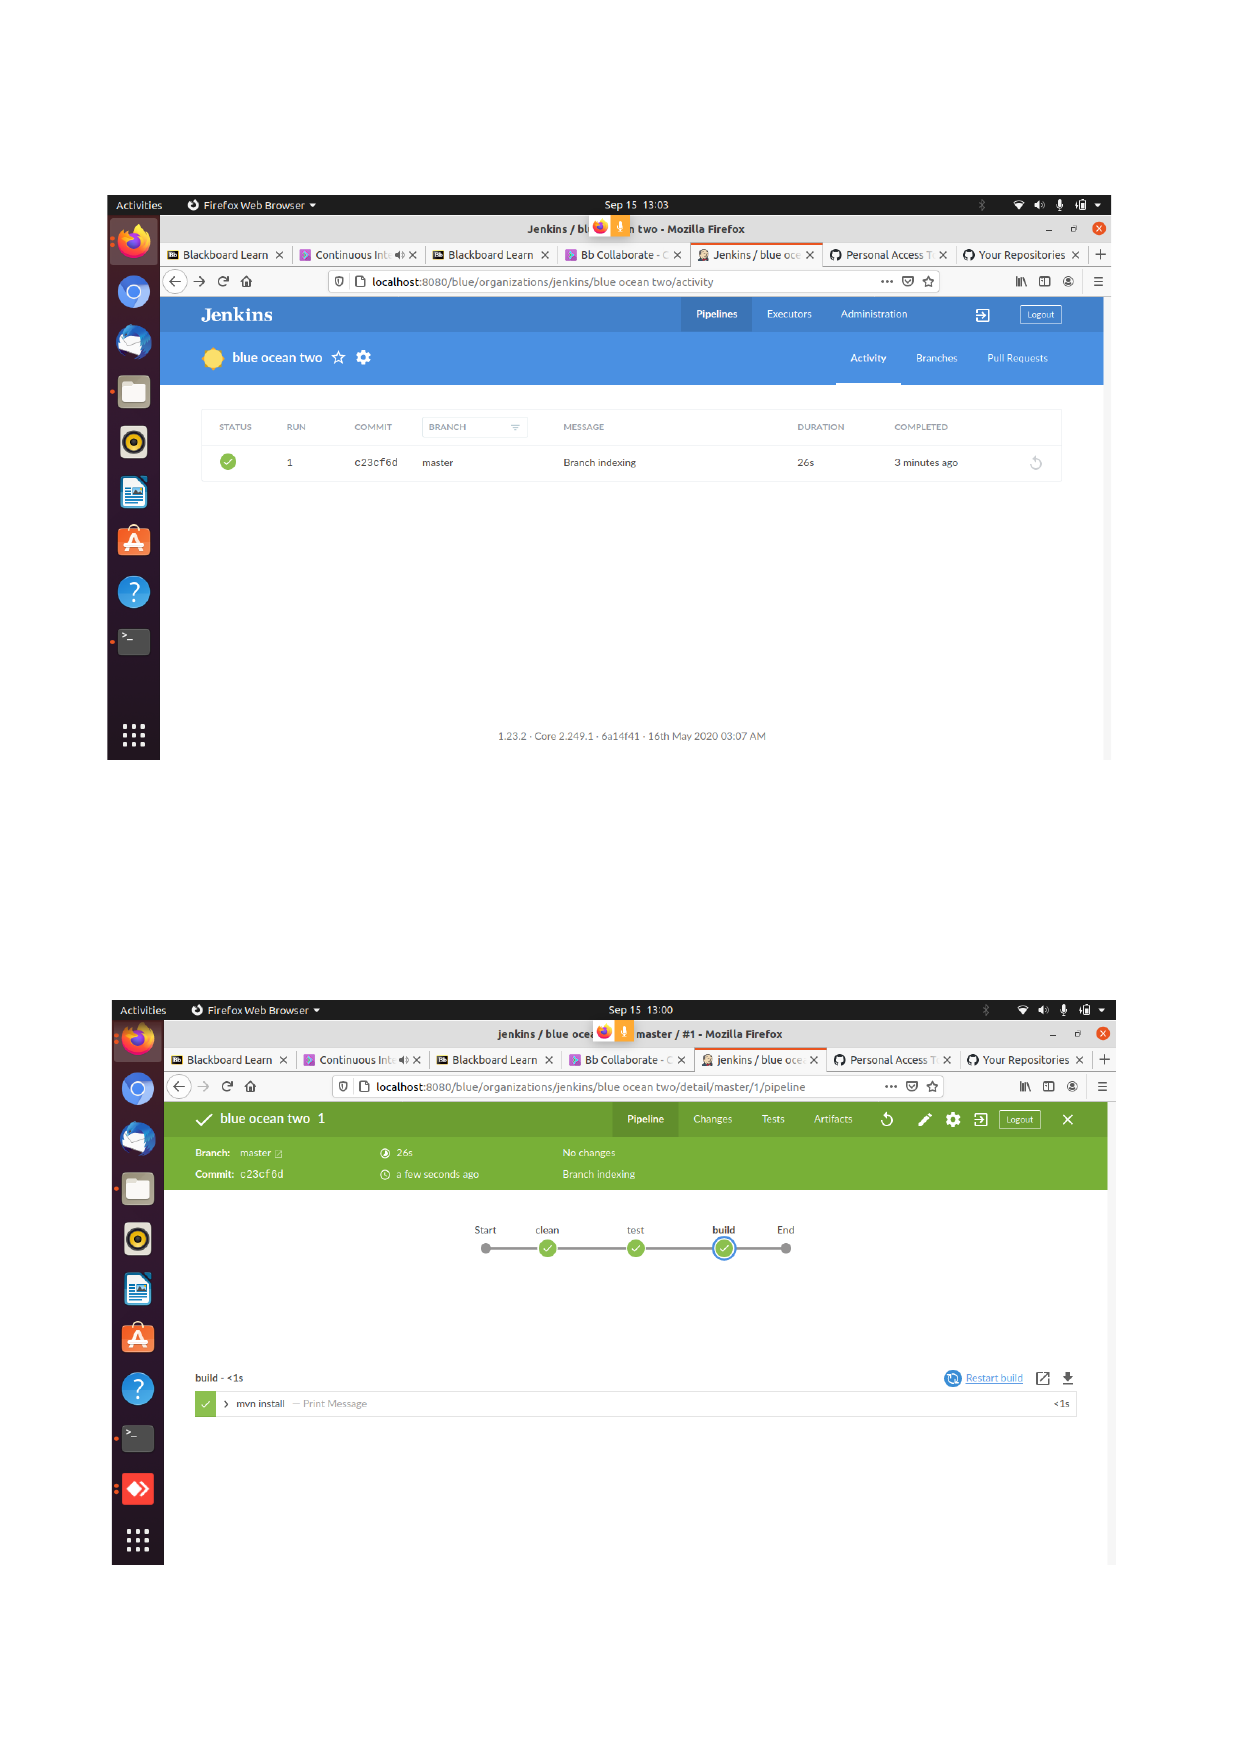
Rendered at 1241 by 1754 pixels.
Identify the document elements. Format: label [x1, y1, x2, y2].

picture [107, 195, 1112, 760]
picture [111, 1000, 1116, 1565]
